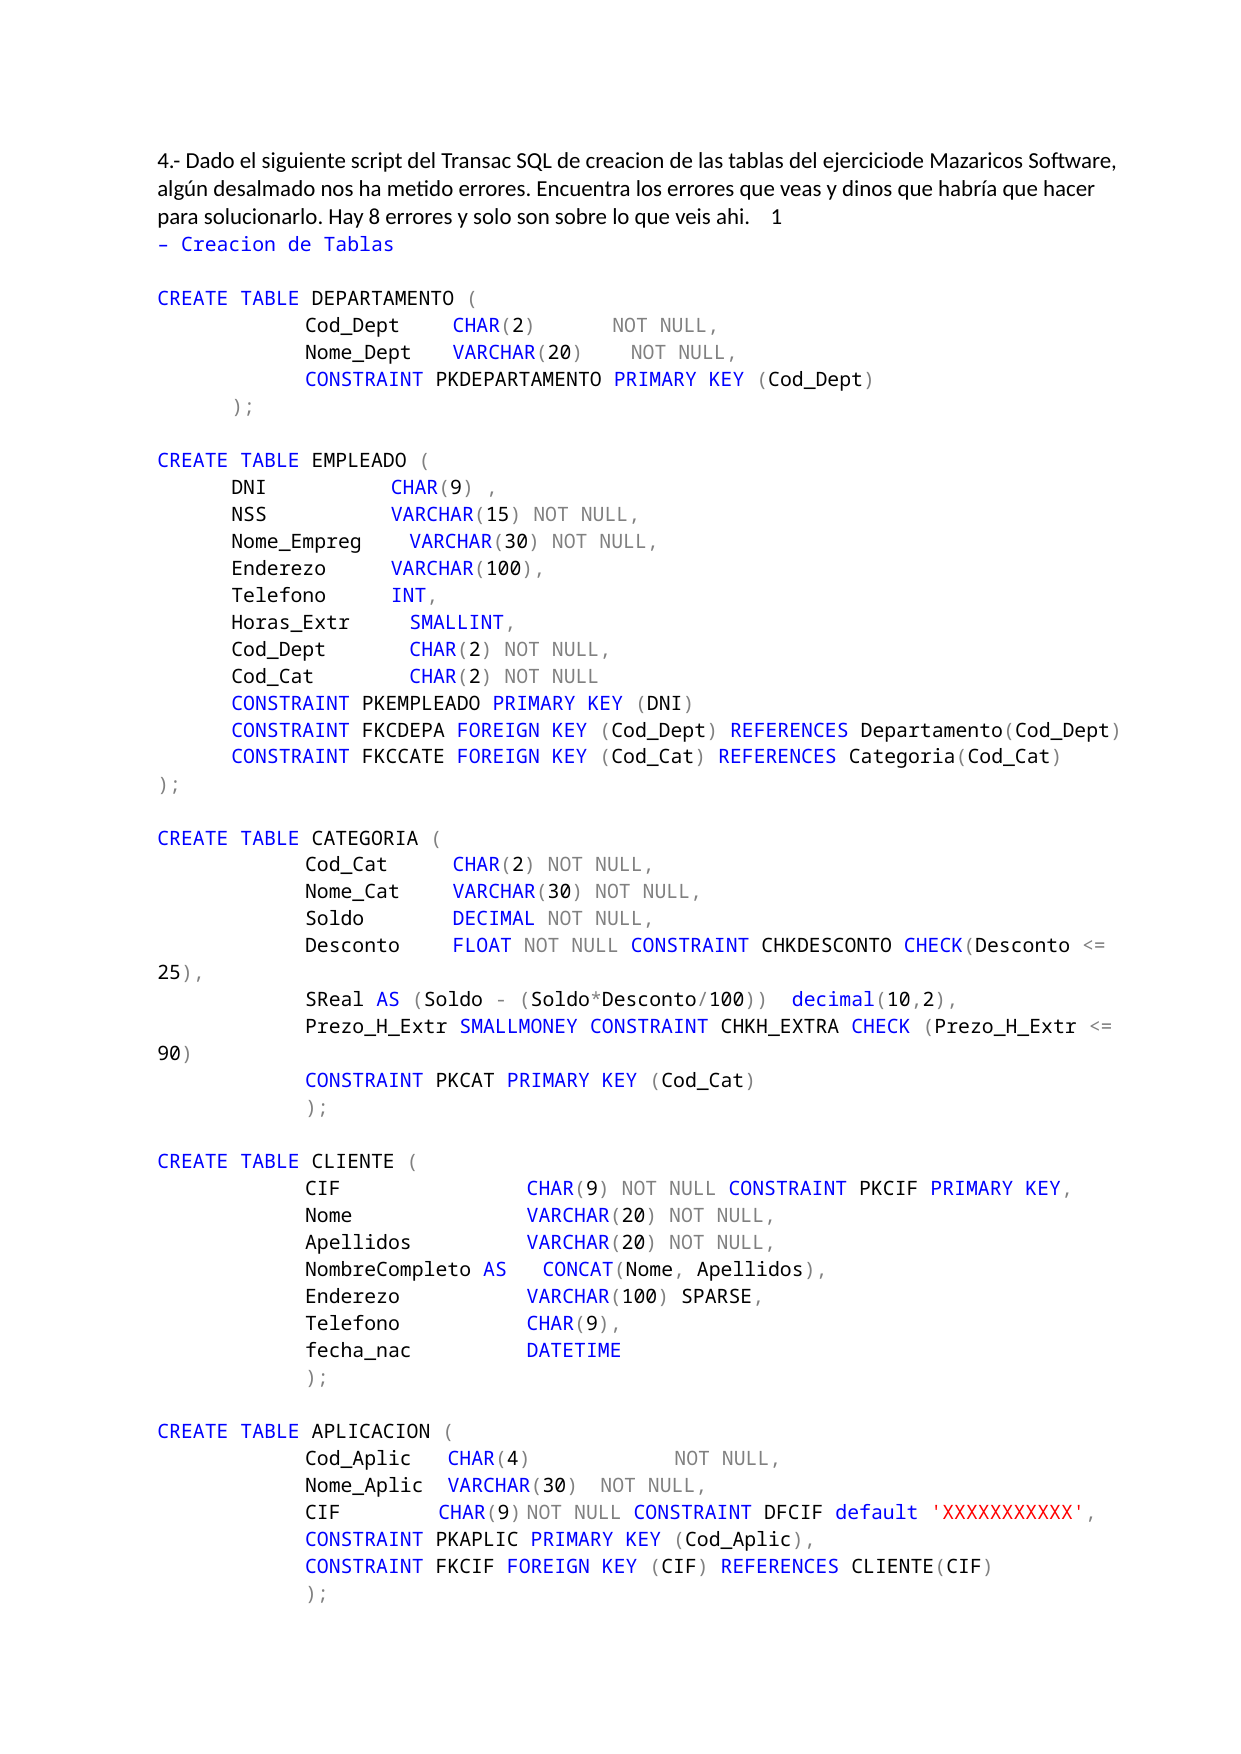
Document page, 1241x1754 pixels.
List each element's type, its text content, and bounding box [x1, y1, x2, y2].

text Cod_Aplic CHAR(4) NOT NULL, [157, 1444, 1122, 1471]
text CIF CHAR(9) NOT NULL CONSTRAINT PKCIF PRIMARY KEY, [157, 1174, 1122, 1201]
text Nome_Aplic VARCHAR(30) NOT NULL, [157, 1471, 1122, 1498]
text SReal AS (Soldo - (Soldo*Desconto/100)) decimal(10,2), [157, 986, 1122, 1013]
text CONSTRAINT PKEMPLEADO PRIMARY KEY (DNI) [157, 689, 1122, 716]
text CONSTRAINT FKCIF FOREIGN KEY (CIF) REFERENCES CLIENTE(CIF) [157, 1552, 1122, 1579]
text Nome_Empreg VARCHAR(30) NOT NULL, [157, 527, 1122, 554]
text Nome VARCHAR(20) NOT NULL, [157, 1201, 1122, 1228]
text Apellidos VARCHAR(20) NOT NULL, [157, 1228, 1122, 1255]
text fecha_nac DATETIME [157, 1336, 1122, 1363]
text NSS VARCHAR(15) NOT NULL, [157, 500, 1122, 527]
text NombreCompleto AS CONCAT(Nome, Apellidos), [157, 1255, 1122, 1282]
text Soldo DECIMAL NOT NULL, [157, 905, 1122, 932]
text ); [157, 392, 1122, 419]
text ); [157, 1579, 1122, 1606]
text CONSTRAINT FKCDEPA FOREIGN KEY (Cod_Dept) REFERENCES Departamento(Cod_Dept) [157, 716, 1122, 743]
text CREATE TABLE CATEGORIA ( [157, 824, 1122, 851]
text CREATE TABLE EMPLEADO ( [157, 446, 1122, 473]
text ); [157, 1093, 1122, 1121]
text Enderezo VARCHAR(100), [157, 554, 1122, 581]
text Nome_Cat VARCHAR(30) NOT NULL, [157, 878, 1122, 905]
text Cod_Cat CHAR(2) NOT NULL [157, 662, 1122, 689]
text ); [157, 770, 1122, 797]
text Horas_Extr SMALLINT, [157, 608, 1122, 635]
text CREATE TABLE CLIENTE ( [157, 1147, 1122, 1174]
text 4.- Dado el siguiente script del Transac SQL de creacion de las tablas del ejerciciode Mazaricos Software, [157, 146, 1122, 174]
text Cod_Dept CHAR(2) NOT NULL, [157, 311, 1122, 338]
text CONSTRAINT PKCAT PRIMARY KEY (Cod_Cat) [157, 1067, 1122, 1093]
text ); [157, 1363, 1122, 1390]
text CONSTRAINT FKCCATE FOREIGN KEY (Cod_Cat) REFERENCES Categoria(Cod_Cat) [157, 743, 1122, 770]
text Cod_Cat CHAR(2) NOT NULL, [157, 851, 1122, 878]
text Nome_Dept VARCHAR(20) NOT NULL, [157, 338, 1122, 365]
text – Creacion de Tablas [157, 230, 1122, 257]
text Prezo_H_Extr SMALLMONEY CONSTRAINT CHKH_EXTRA CHECK (Prezo_H_Extr <= 90) [157, 1013, 1122, 1067]
text CONSTRAINT PKAPLIC PRIMARY KEY (Cod_Aplic), [157, 1525, 1122, 1552]
text CONSTRAINT PKDEPARTAMENTO PRIMARY KEY (Cod_Dept) [157, 365, 1122, 392]
text Cod_Dept CHAR(2) NOT NULL, [157, 635, 1122, 662]
text CREATE TABLE DEPARTAMENTO ( [157, 284, 1122, 311]
text CREATE TABLE APLICACION ( [157, 1417, 1122, 1444]
text algún desalmado nos ha metido errores. Encuentra los errores que veas y dinos que habría que hacer para solucionarlo. Hay 8 errores y solo son sobre lo que veis ahi. 1 [157, 174, 1122, 230]
text Desconto FLOAT NOT NULL CONSTRAINT CHKDESCONTO CHECK(Desconto <= 25), [157, 932, 1122, 986]
text Telefono CHAR(9), [157, 1309, 1122, 1336]
text Enderezo VARCHAR(100) SPARSE, [157, 1282, 1122, 1309]
text DNI CHAR(9) , [157, 473, 1122, 500]
text Telefono INT, [157, 581, 1122, 608]
text CIF CHAR(9) NOT NULL CONSTRAINT DFCIF default 'XXXXXXXXXXX', [157, 1498, 1122, 1525]
